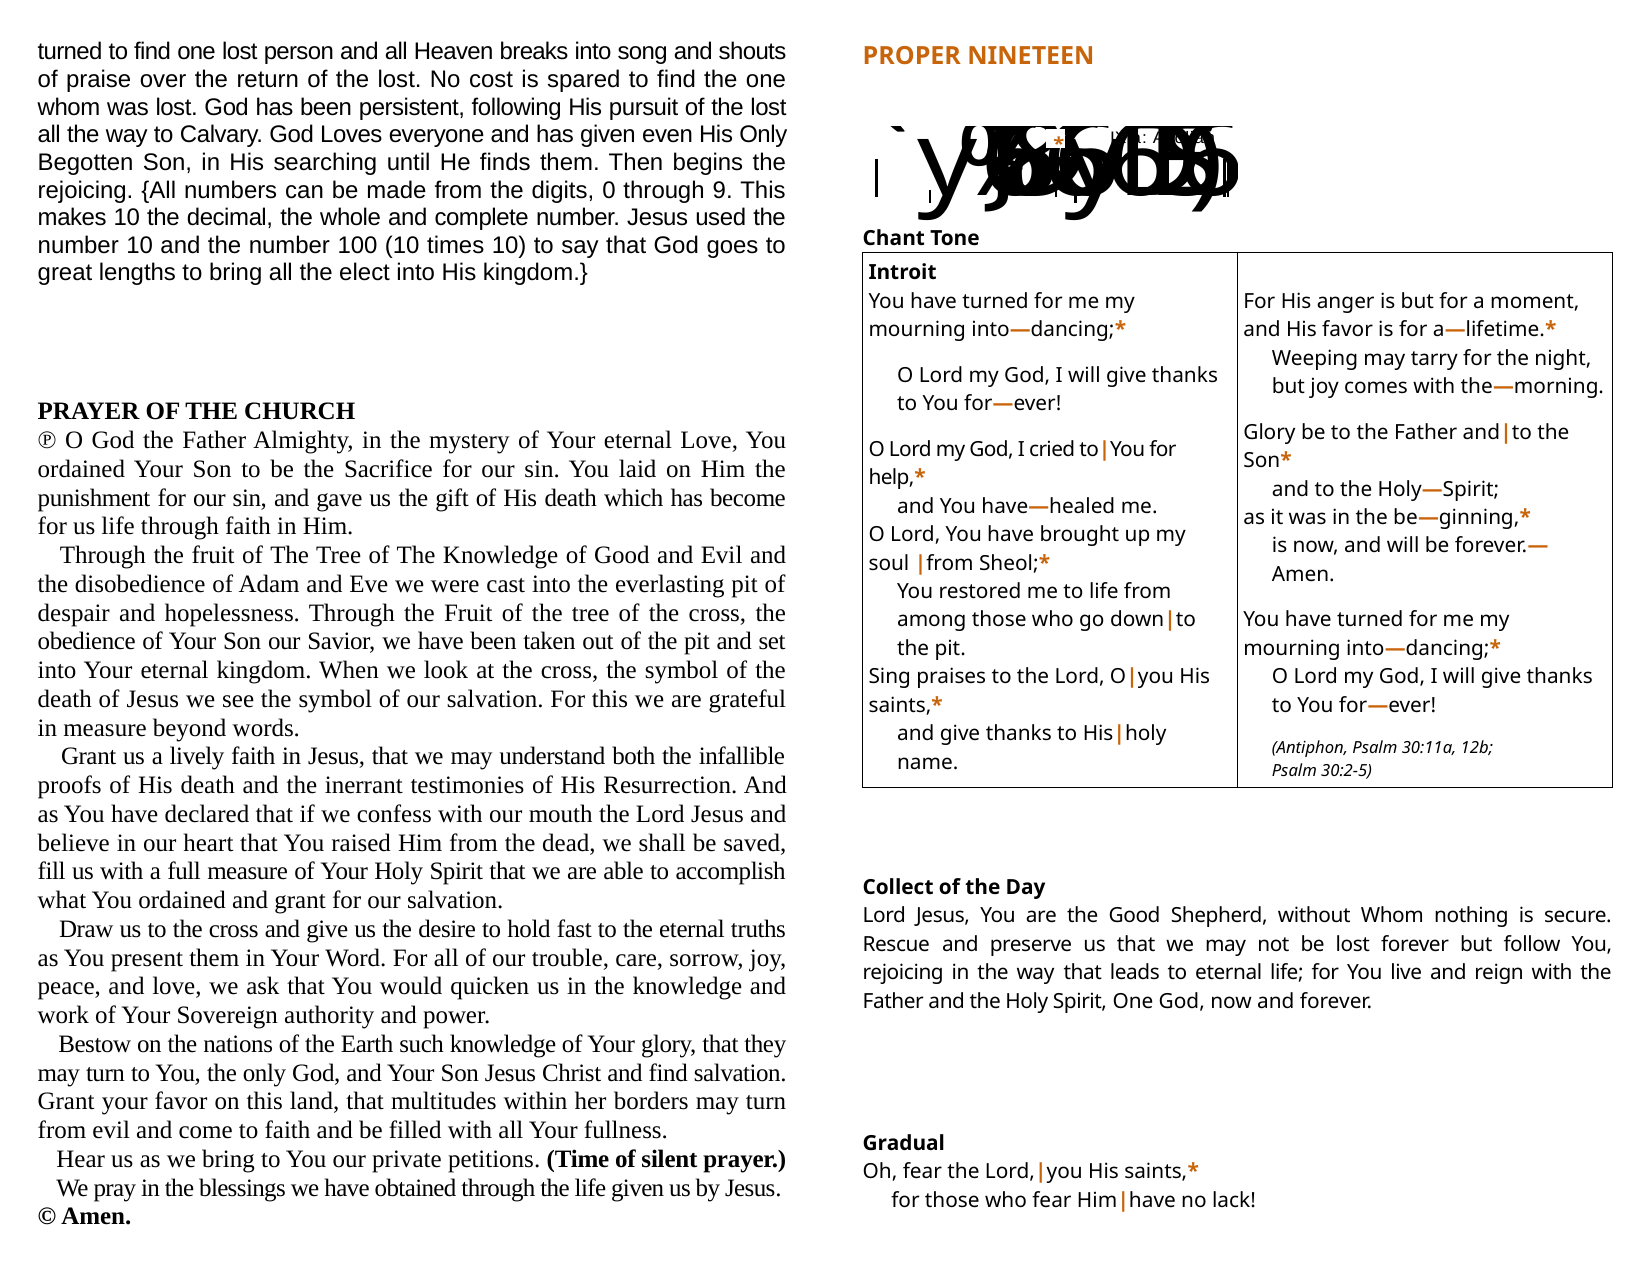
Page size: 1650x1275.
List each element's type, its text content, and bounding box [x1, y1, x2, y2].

text We pray in the blessings we have obtained through the life given us by Jesus. [37, 1173, 787, 1201]
text Lord Jesus, You are the Good Shepherd, without Whom nothing is secure. Rescue and preserve us that we may not be lost forever but follow You, rejoicing in the way that leads to eternal life; for You live and reign with the Father and the Holy Spirit, One God, now and forever. [862, 900, 1612, 1014]
text ℗ O God the Father Almighty, in the mystery of Your eternal Love, You ordained Your Son to be the Sacrifice for our sin. You laid on Him the punishment for our sin, and gave us the gift of His death which has become for us life through faith in Him. [37, 425, 787, 540]
text Bestow on the nations of the Earth such knowledge of Your glory, that they may turn to You, the only God, and Your Son Jesus Christ and find salvation. Grant your favor on this land, that multitudes within her borders may turn from evil and come to faith and be filled with all Your fullness. [37, 1029, 787, 1144]
text Chant Tone [862, 100, 1612, 252]
text for those who fear Him|have no lack! [891, 1185, 1612, 1213]
text Oh, fear the Lord,|you His saints,* [862, 1156, 1612, 1185]
text Grant us a lively faith in Jesus, that we may understand both the infallible proofs of His death and the inerrant testimonies of His Resurrection. And as You have declared that if we confess with our mouth the Lord Jesus and believe in our heart that You raised Him from the dead, we shall be saved, fill us with a full measure of Your Holy Spirit that we are able to accomplish what You ordained and grant for our salvation. [37, 741, 787, 914]
text Hear us as we bring to You our private petitions. (Time of silent prayer.) [37, 1144, 787, 1173]
text PRAYER OF THE CHURCH [37, 396, 787, 425]
table_header Introit You have turned for me my mourning into—dancing;* O Lord my God, I will give thanks to You for—ever! O Lord my God, I cried to|You for help,* and You have—healed me. O Lord, You have brought up my soul |from Sheol;* You restored me to life from among those who go down|to the pit. Sing praises to the Lord, O|you His saints,* and give thanks to His|holy name. [863, 253, 1237, 787]
text Through the fruit of The Tree of The Knowledge of Good and Evil and the disobedience of Adam and Eve we were cast into the everlasting pit of despair and hopelessness. Through the Fruit of the tree of the cross, the obedience of Your Son our Savior, we have been taken out of the pit and set into Your eternal kingdom. When we look at the cross, the symbol of the death of Jesus we see the symbol of our salvation. For this we are grateful in measure beyond words. [37, 540, 787, 741]
text turned to find one lost person and all Heaven breaks into song and shouts of praise over the return of the lost. No cost is spared to find the one whom was lost. God has been persistent, following His pursuit of the lost all the way to Calvary. God Loves everyone and has given even His Only Begotten Son, in His searching until He finds them. Then begins the rejoicing. {All numbers can be made from the digits, 0 through 9. This makes 10 the decimal, the whole and complete number. Jesus used the number 10 and the number 100 (10 times 10) to say that God goes to great lengths to bring all the elect into His kingdom.} [37, 37, 787, 286]
text Gradual [862, 1128, 1612, 1156]
text Collect of the Day [862, 872, 1612, 900]
text © Amen. [37, 1201, 787, 1230]
text PROPER NINETEEN [862, 37, 1612, 72]
table_header For His anger is but for a moment, and His favor is for a—lifetime.* Weeping may tarry for the night, but joy comes with the—morning. Glory be to the Father and|to the Son* and to the Holy—Spirit; as it was in the be—ginning,* is now, and will be forever.—Amen. You have turned for me my mourning into—dancing;* O Lord my God, I will give thanks to You for—ever! (Antiphon, Psalm 30:11a, 12b; Psalm 30:2-5) [1238, 253, 1612, 787]
text Draw us to the cross and give us the desire to hold fast to the eternal truths as You present them in Your Word. For all of our trouble, care, sorrow, joy, peace, and love, we ask that You would quicken us in the knowledge and work of Your Sovereign authority and power. [37, 914, 787, 1029]
